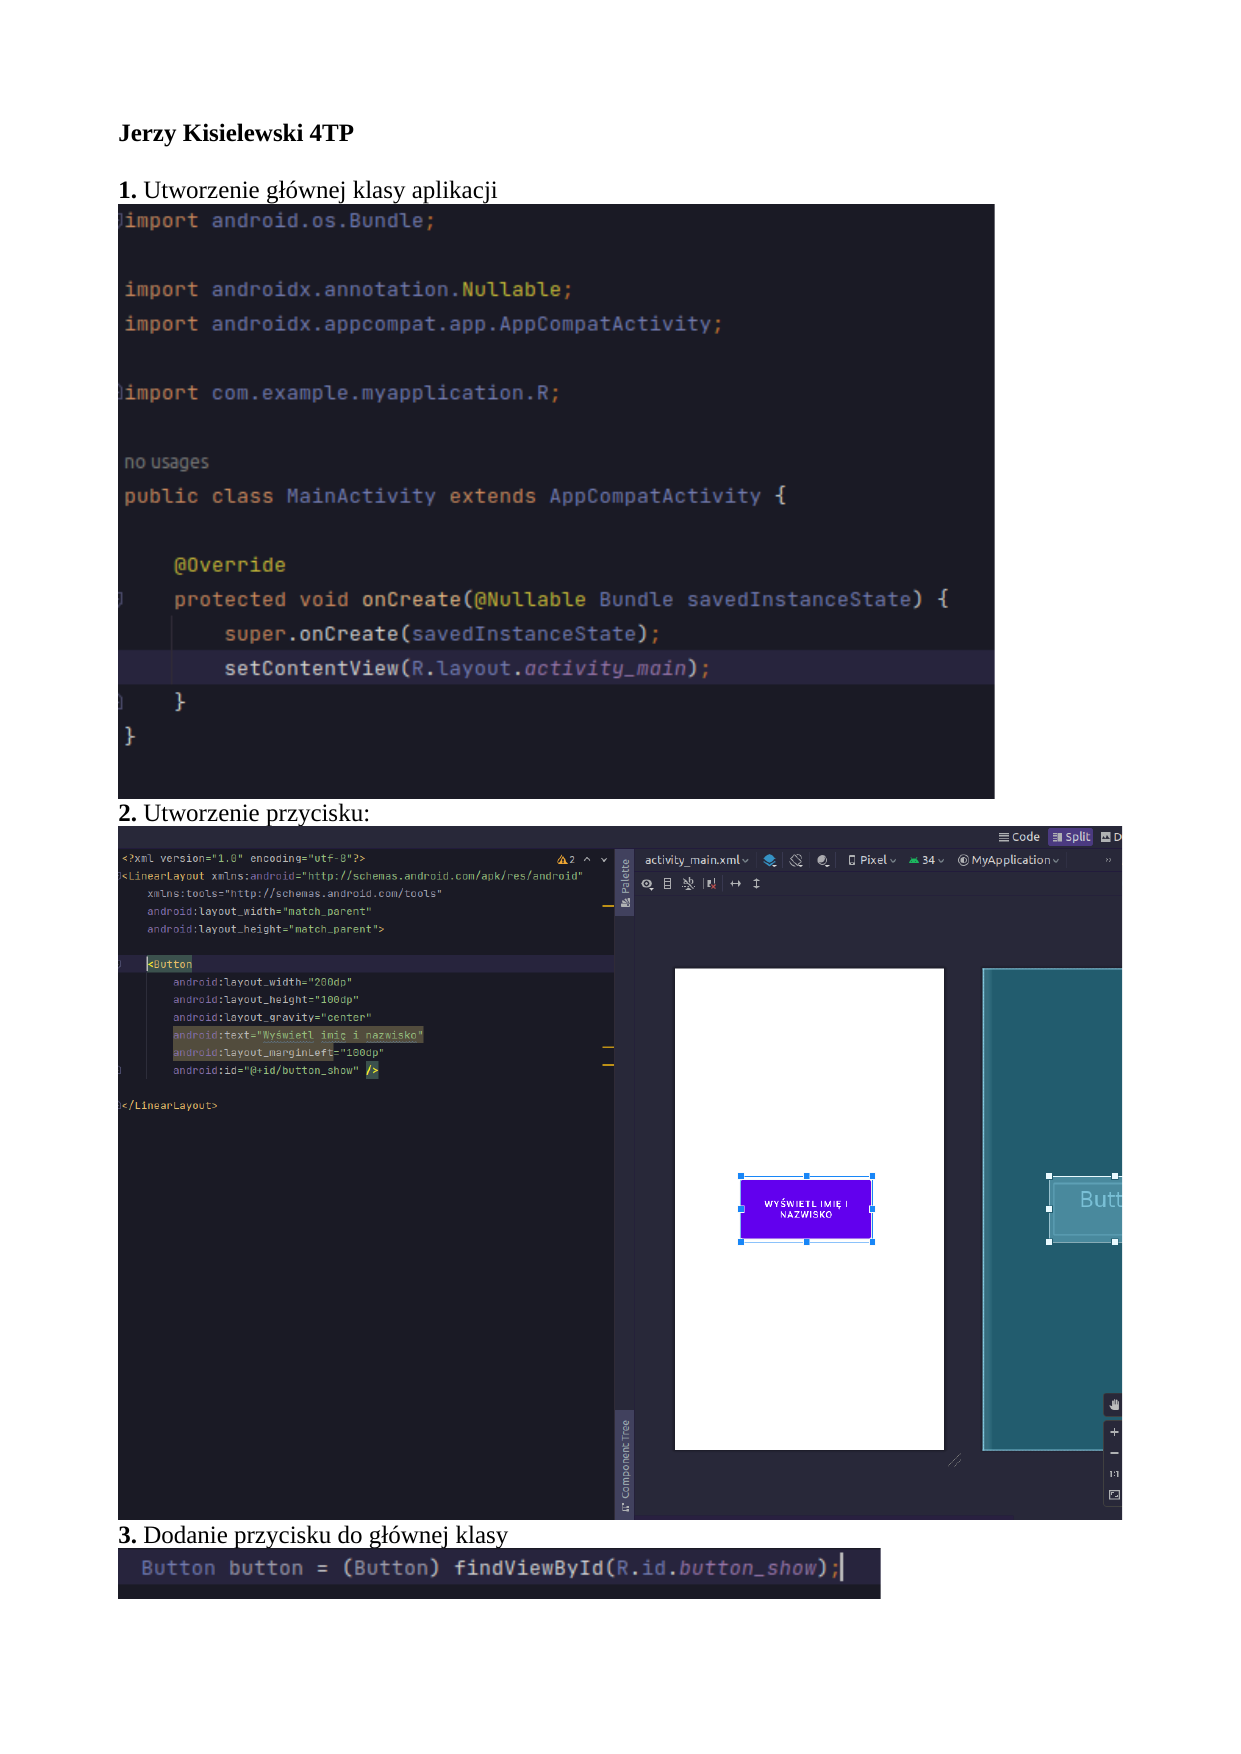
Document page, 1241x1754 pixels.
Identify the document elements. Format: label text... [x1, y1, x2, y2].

picture [118, 826, 1123, 1520]
text Jerzy Kisielewski 4TP [118, 118, 1122, 147]
text 3. Dodanie przycisku do głównej klasy [118, 1520, 1122, 1548]
picture [118, 204, 995, 799]
text 2. Utworzenie przycisku: [118, 798, 1122, 826]
text 1. Utworzenie głównej klasy aplikacji [118, 176, 1122, 204]
picture [118, 1548, 881, 1599]
